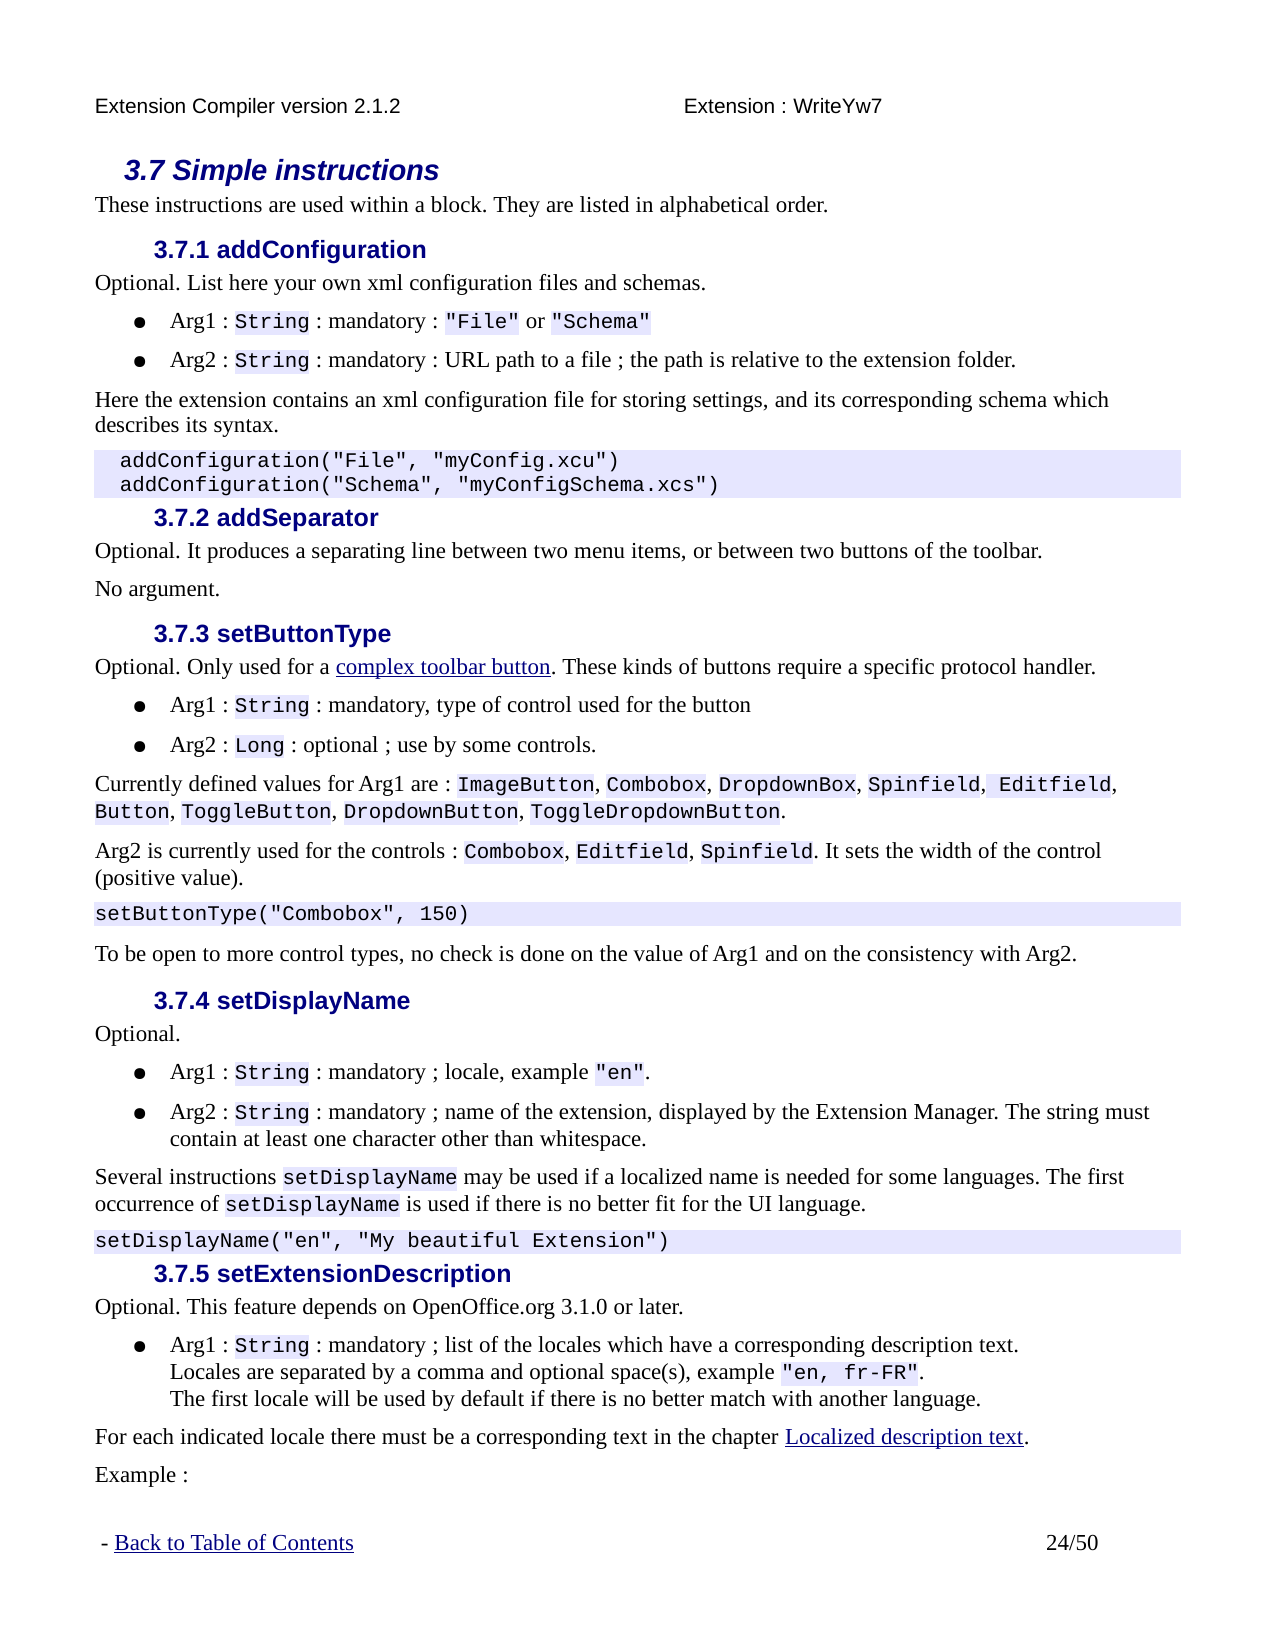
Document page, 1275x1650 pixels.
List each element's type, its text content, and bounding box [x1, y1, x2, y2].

subtitle setExtensionDescription [153, 1260, 1181, 1288]
list Arg2 : String : mandatory : URL path to a file ; the path is relative to the extension folder. [132, 347, 1181, 374]
subtitle addConfiguration [153, 236, 1181, 264]
list Arg1 : String : mandatory, type of control used for the button [132, 692, 1181, 719]
text Several instructions setDisplayName may be used if a localized name is needed for some languages. The first occurrence of setDisplayName is used if there is no better fit for the UI language. [94, 1163, 1181, 1217]
text Here the extension contains an xml configuration file for storing settings, and its corresponding schema which describes its syntax. [94, 387, 1181, 438]
text Optional. It produces a separating line between two menu items, or between two buttons of the toolbar. [94, 538, 1181, 564]
text addConfiguration("File", "myConfig.xcu") [94, 450, 1181, 474]
text For each indicated locale there must be a corresponding text in the chapter Localized description text. [94, 1424, 1181, 1449]
text setButtonType("Combobox", 150) [94, 902, 1181, 926]
text setDisplayName("en", "My beautiful Extension") [94, 1230, 1181, 1254]
text Arg2 is currently used for the controls : Combobox, Editfield, Spinfield. It sets the width of the control (positive value). [94, 837, 1181, 890]
subtitle Simple instructions [124, 153, 1181, 186]
subtitle setButtonType [153, 620, 1181, 648]
list Arg2 : String : mandatory ; name of the extension, displayed by the Extension Manager. The string must contain at least one character other than whitespace. [132, 1098, 1181, 1151]
text No argument. [94, 576, 1181, 602]
subtitle setDisplayName [153, 987, 1181, 1015]
text To be open to more control types, no check is done on the value of Arg1 and on the consistency with Arg2. [94, 941, 1181, 967]
list Arg1 : String : mandatory : "File" or "Schema" [132, 308, 1181, 335]
text Example : [94, 1462, 1181, 1487]
subtitle addSeparator [153, 504, 1181, 532]
text Optional. [94, 1021, 1181, 1047]
list Arg1 : String : mandatory ; list of the locales which have a corresponding description text. Locales are separated by a comma and optional space(s), example "en, fr-FR". The first locale will be used by default if there is no better match with another language. [132, 1332, 1181, 1411]
text Optional. Only used for a complex toolbar button. These kinds of buttons require a specific protocol handler. [94, 654, 1181, 679]
text Optional. This feature depends on OpenOffice.org 3.1.0 or later. [94, 1294, 1181, 1319]
list Arg1 : String : mandatory ; locale, example "en". [132, 1059, 1181, 1086]
text Optional. List here your own xml configuration files and schemas. [94, 270, 1181, 295]
text addConfiguration("Schema", "myConfigSchema.xcs") [94, 474, 1181, 498]
list Arg2 : Long : optional ; use by some controls. [132, 732, 1181, 758]
text Currently defined values for Arg1 are : ImageButton, Combobox, DropdownBox, Spinfield, Editfield, Button, ToggleButton, DropdownButton, ToggleDropdownButton. [94, 771, 1181, 825]
text These instructions are used within a block. They are listed in alphabetical order. [94, 192, 1181, 217]
